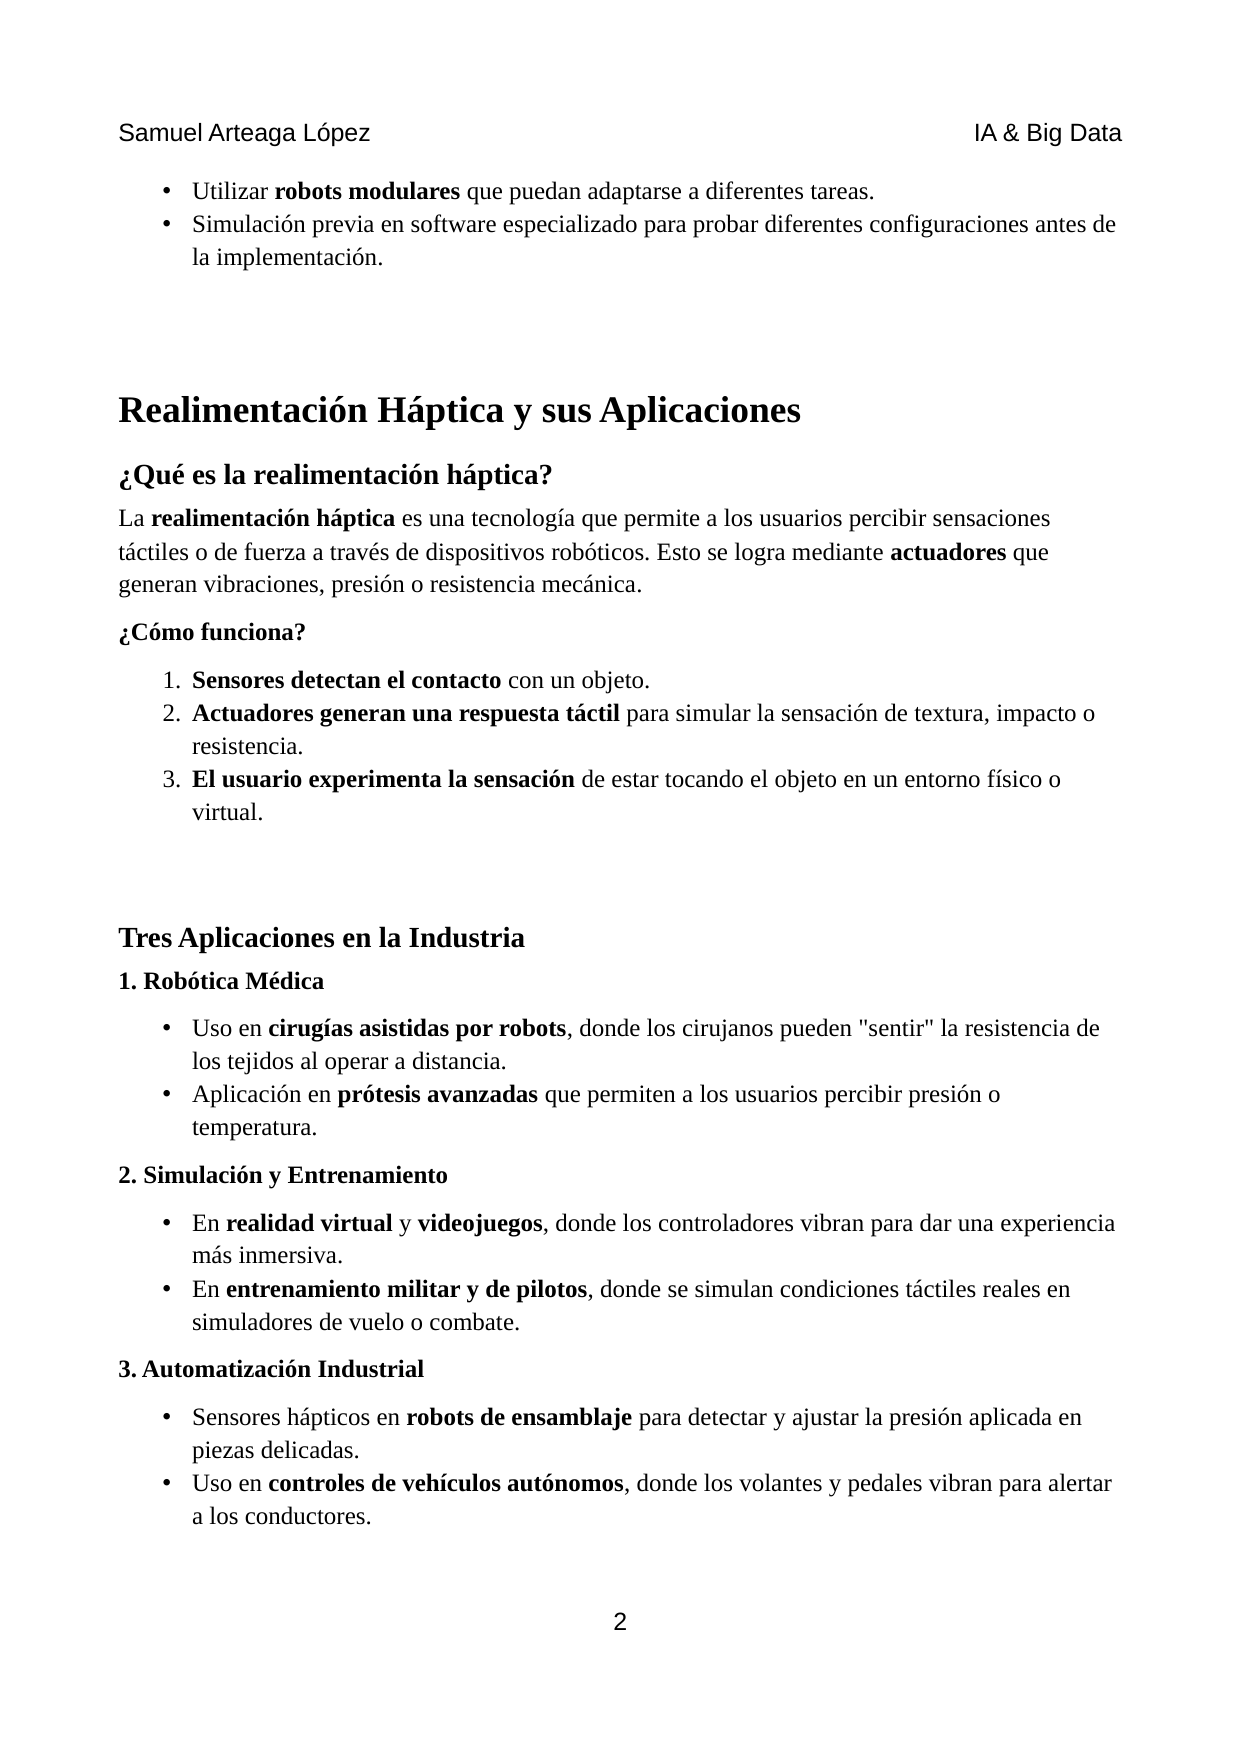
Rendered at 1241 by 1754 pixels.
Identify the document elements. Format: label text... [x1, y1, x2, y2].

list Sensores detectan el contacto con un objeto. [162, 665, 1122, 693]
text La realimentación háptica es una tecnología que permite a los usuarios percibir sensaciones táctiles o de fuerza a través de dispositivos robóticos. Esto se logra mediante actuadores que generan vibraciones, presión o resistencia mecánica​. [118, 503, 1122, 598]
list Utilizar robots modulares que puedan adaptarse a diferentes tareas. [162, 176, 1122, 205]
list Sensores hápticos en robots de ensamblaje para detectar y ajustar la presión aplicada en piezas delicadas. [162, 1402, 1122, 1464]
list Simulación previa en software especializado para probar diferentes configuraciones antes de la implementación​. [162, 209, 1122, 271]
list En realidad virtual y videojuegos, donde los controladores vibran para dar una experiencia más inmersiva. [162, 1208, 1122, 1269]
subtitle ¿Qué es la realimentación háptica? [118, 457, 1122, 491]
text 3. Automatización Industrial [118, 1354, 1122, 1383]
text 1. Robótica Médica [118, 966, 1122, 994]
text ¿Cómo funciona? [118, 617, 1122, 646]
list En entrenamiento militar y de pilotos, donde se simulan condiciones táctiles reales en simuladores de vuelo o combate. [162, 1274, 1122, 1335]
list Aplicación en prótesis avanzadas que permiten a los usuarios percibir presión o temperatura​. [162, 1079, 1122, 1141]
list Uso en controles de vehículos autónomos, donde los volantes y pedales vibran para alertar a los conductores​. [162, 1468, 1122, 1530]
list El usuario experimenta la sensación de estar tocando el objeto en un entorno físico o virtual. [162, 764, 1122, 826]
subtitle Realimentación Háptica y sus Aplicaciones [118, 387, 1122, 430]
list Actuadores generan una respuesta táctil para simular la sensación de textura, impacto o resistencia. [162, 698, 1122, 759]
subtitle Tres Aplicaciones en la Industria [118, 920, 1122, 953]
list Uso en cirugías asistidas por robots, donde los cirujanos pueden "sentir" la resistencia de los tejidos al operar a distancia. [162, 1013, 1122, 1075]
text 2. Simulación y Entrenamiento [118, 1160, 1122, 1189]
